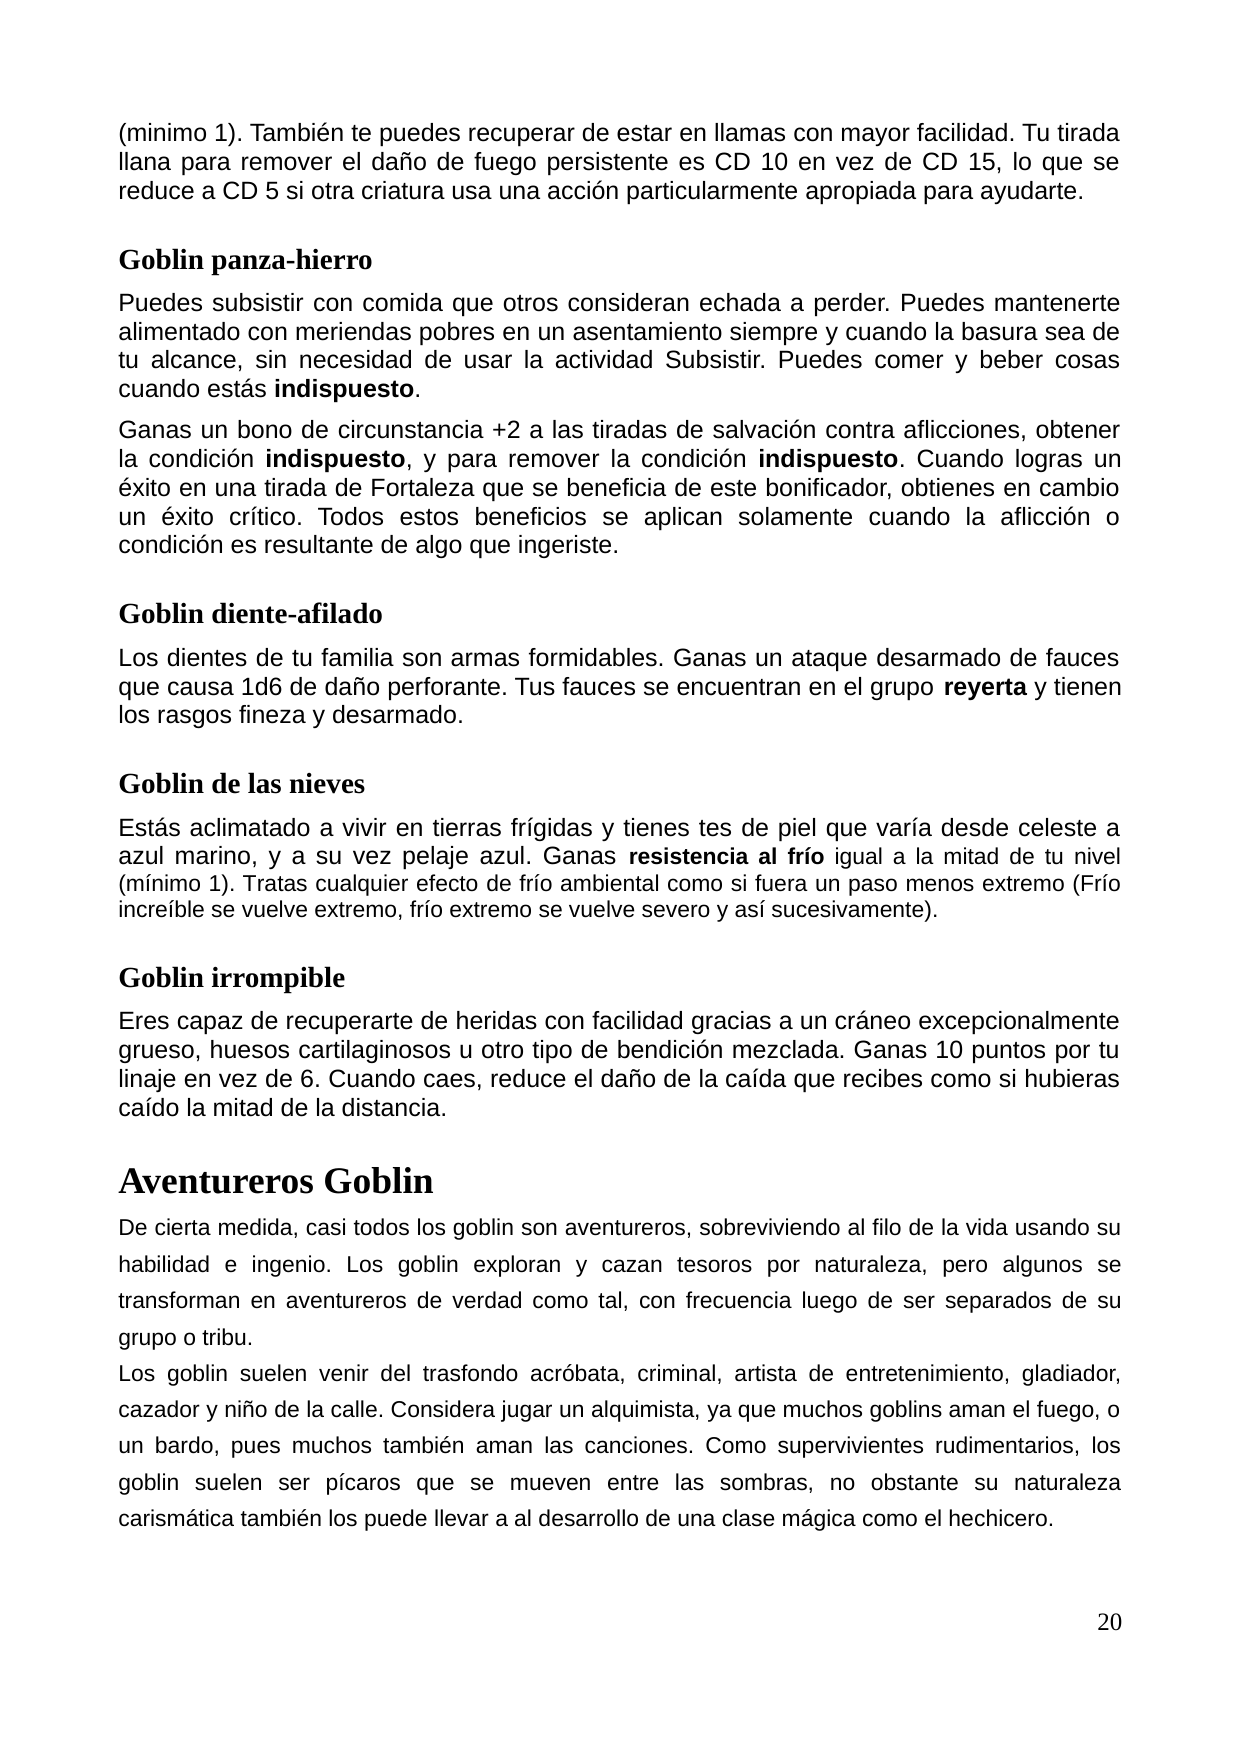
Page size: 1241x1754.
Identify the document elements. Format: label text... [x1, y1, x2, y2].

text Estás aclimatado a vivir en tierras frígidas y tienes tes de piel que varía desde celeste a azul marino, y a su vez pelaje azul. Ganas resistencia al frío igual a la mitad de tu nivel (mínimo 1). Tratas cualquier efecto de frío ambiental como si fuera un paso menos extremo (Frío increíble se vuelve extremo, frío extremo se vuelve severo y así sucesivamente). [118, 812, 1122, 923]
text Ganas un bono de circunstancia +2 a las tiradas de salvación contra aflicciones, obtener la condición indispuesto, y para remover la condición indispuesto. Cuando logras un éxito en una tirada de Fortaleza que se beneficia de este bonificador, obtienes en cambio un éxito crítico. Todos estos beneficios se aplican solamente cuando la aflicción o condición es resultante de algo que ingeriste. [118, 415, 1122, 559]
text Puedes subsistir con comida que otros consideran echada a perder. Puedes mantenerte alimentado con meriendas pobres en un asentamiento siempre y cuando la basura sea de tu alcance, sin necesidad de usar la actividad Subsistir. Puedes comer y beber cosas cuando estás indispuesto. [118, 288, 1122, 403]
text De cierta medida, casi todos los goblin son aventureros, sobreviviendo al filo de la vida usando su habilidad e ingenio. Los goblin exploran y cazan tesoros por naturaleza, pero algunos se transforman en aventureros de verdad como tal, con frecuencia luego de ser separados de su grupo o tribu. [118, 1214, 1122, 1350]
subtitle Goblin diente-afilado [118, 597, 1122, 630]
text (minimo 1). También te puedes recuperar de estar en llamas con mayor facilidad. Tu tirada llana para remover el daño de fuego persistente es CD 10 en vez de CD 15, lo que se reduce a CD 5 si otra criatura usa una acción particularmente apropiada para ayudarte. [118, 118, 1122, 204]
subtitle Aventureros Goblin [118, 1159, 1122, 1202]
subtitle Goblin de las nieves [118, 766, 1122, 800]
text Los dientes de tu familia son armas formidables. Ganas un ataque desarmado de fauces que causa 1d6 de daño perforante. Tus fauces se encuentran en el grupo reyerta y tienen los rasgos fineza y desarmado. [118, 643, 1122, 729]
subtitle Goblin panza-hierro [118, 242, 1122, 275]
subtitle Goblin irrompible [118, 960, 1122, 994]
text Los goblin suelen venir del trasfondo acróbata, criminal, artista de entretenimiento, gladiador, cazador y niño de la calle. Considera jugar un alquimista, ya que muchos goblins aman el fuego, o un bardo, pues muchos también aman las canciones. Como supervivientes rudimentarios, los goblin suelen ser pícaros que se mueven entre las sombras, no obstante su naturaleza carismática también los puede llevar a al desarrollo de una clase mágica como el hechicero. [118, 1360, 1122, 1532]
text Eres capaz de recuperarte de heridas con facilidad gracias a un cráneo excepcionalmente grueso, huesos cartilaginosos u otro tipo de bendición mezclada. Ganas 10 puntos por tu linaje en vez de 6. Cuando caes, reduce el daño de la caída que recibes como si hubieras caído la mitad de la distancia. [118, 1006, 1122, 1121]
